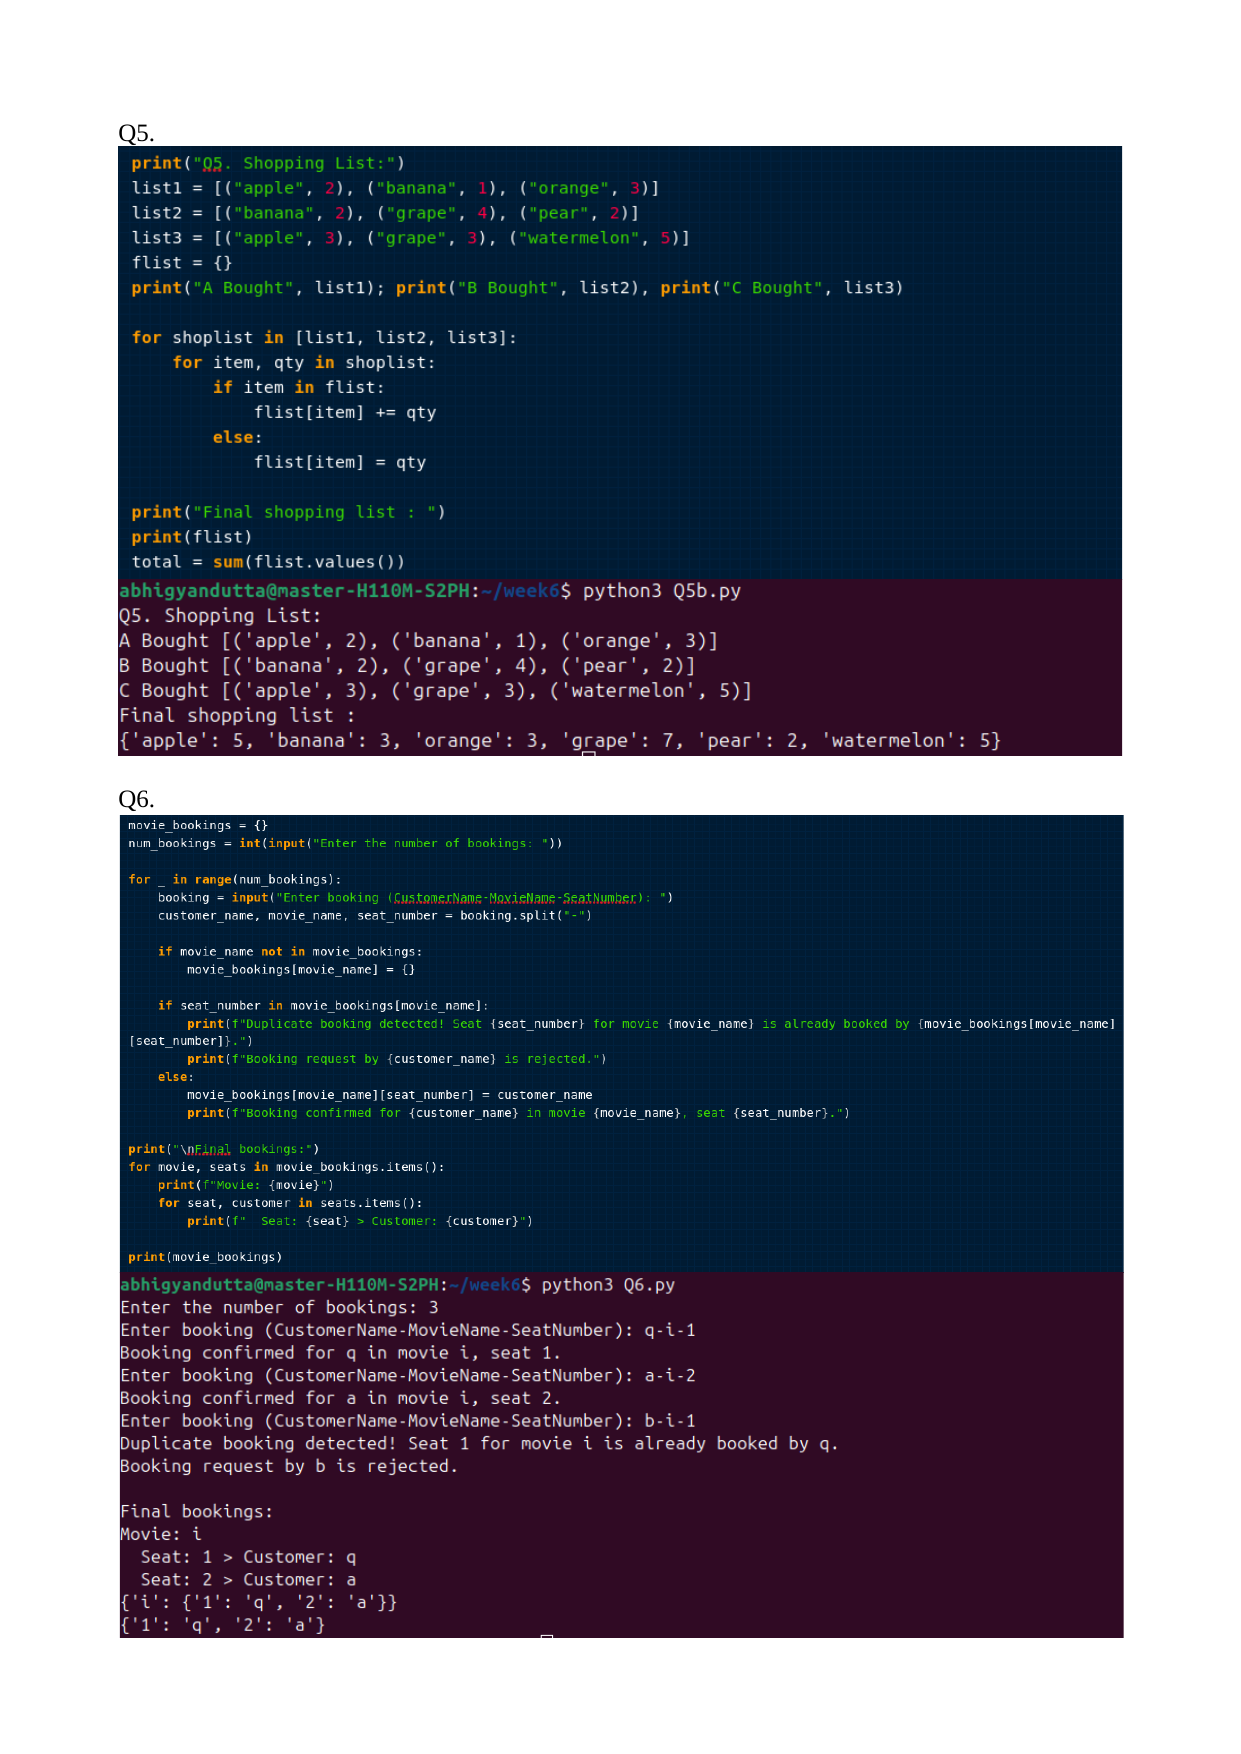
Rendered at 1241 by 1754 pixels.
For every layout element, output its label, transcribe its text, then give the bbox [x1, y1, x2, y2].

text Q5. [118, 118, 1122, 146]
picture [119, 815, 1124, 1638]
text Q6. [118, 784, 1122, 813]
picture [118, 146, 1123, 756]
